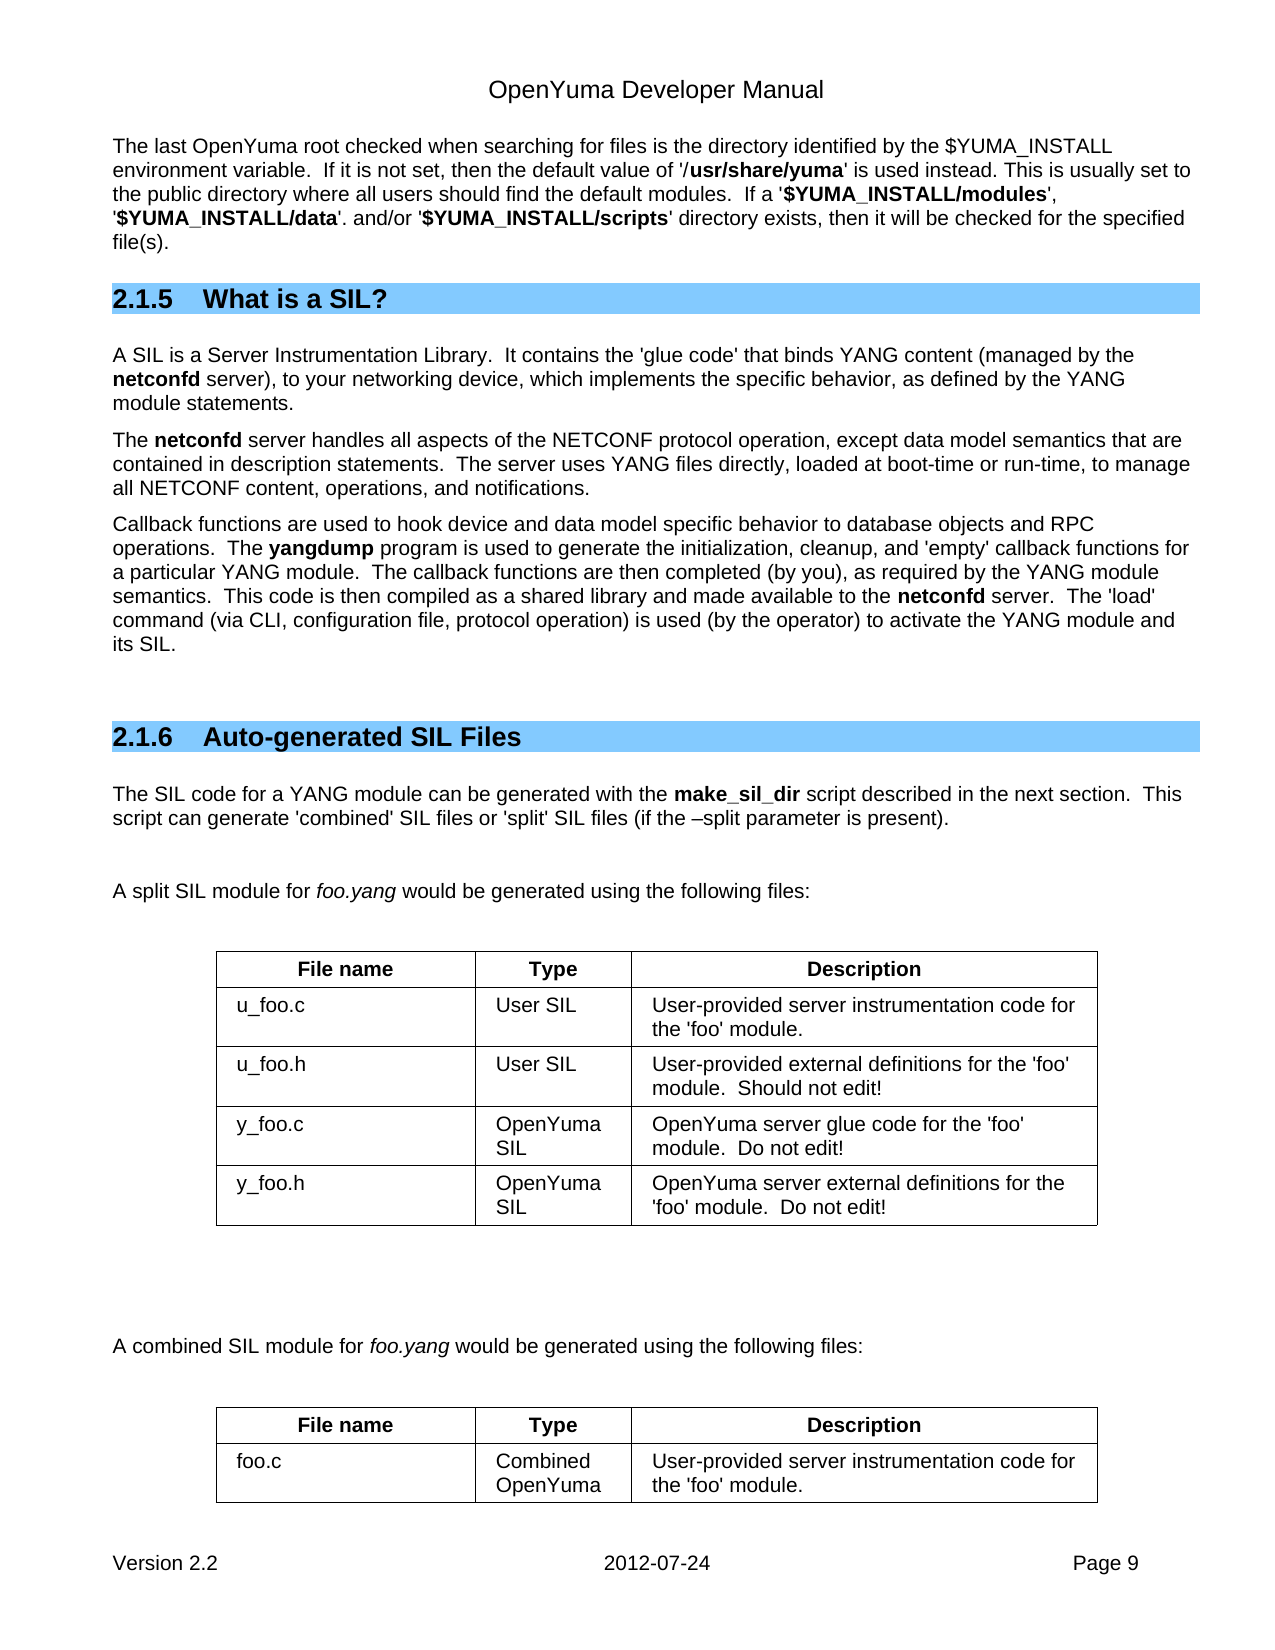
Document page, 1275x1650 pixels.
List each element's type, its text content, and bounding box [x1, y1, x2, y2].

table_header File name [217, 952, 475, 987]
text The netconfd server handles all aspects of the NETCONF protocol operation, except data model semantics that are contained in description statements. The server uses YANG files directly, loaded at boot-time or run-time, to manage all NETCONF content, operations, and notifications. [112, 427, 1200, 499]
table_header Description [632, 1408, 1097, 1443]
subtitle Auto-generated SIL Files [112, 721, 1200, 752]
text The last OpenYuma root checked when searching for files is the directory identified by the $YUMA_INSTALL environment variable. If it is not set, then the default value of '/usr/share/yuma' is used instead. This is usually set to the public directory where all users should find the default modules. If a '$YUMA_INSTALL/modules', '$YUMA_INSTALL/data'. and/or '$YUMA_INSTALL/scripts' directory exists, then it will be checked for the specified file(s). [112, 134, 1200, 253]
table_cell foo.c [217, 1444, 475, 1502]
table_cell Combined OpenYuma [476, 1444, 631, 1502]
table_cell User SIL [476, 988, 631, 1046]
table_cell u_foo.c [217, 988, 475, 1046]
table_cell u_foo.h [217, 1047, 475, 1106]
table_cell y_foo.c [217, 1107, 475, 1165]
text A split SIL module for foo.yang would be generated using the following files: [112, 878, 1200, 902]
table_cell User-provided external definitions for the 'foo' module. Should not edit! [632, 1047, 1097, 1106]
text Callback functions are used to hook device and data model specific behavior to database objects and RPC operations. The yangdump program is used to generate the initialization, cleanup, and 'empty' callback functions for a particular YANG module. The callback functions are then completed (by you), as required by the YANG module semantics. This code is then compiled as a shared library and made available to the netconfd server. The 'load' command (via CLI, configuration file, protocol operation) is used (by the operator) to activate the YANG module and its SIL. [112, 512, 1200, 656]
table_header File name [217, 1408, 475, 1443]
table_header Description [632, 952, 1097, 987]
table_cell User-provided server instrumentation code for the 'foo' module. [632, 988, 1097, 1046]
text A combined SIL module for foo.yang would be generated using the following files: [112, 1334, 1200, 1358]
table_header Type [476, 952, 631, 987]
table_header Type [476, 1408, 631, 1443]
table_cell OpenYuma server external definitions for the 'foo' module. Do not edit! [632, 1166, 1097, 1225]
table_cell User-provided server instrumentation code for the 'foo' module. [632, 1444, 1097, 1502]
table_cell User SIL [476, 1047, 631, 1106]
table_cell OpenYuma SIL [476, 1107, 631, 1165]
text A SIL is a Server Instrumentation Library. It contains the 'glue code' that binds YANG content (managed by the netconfd server), to your networking device, which implements the specific behavior, as defined by the YANG module statements. [112, 343, 1200, 415]
subtitle What is a SIL? [112, 283, 1200, 314]
text The SIL code for a YANG module can be generated with the make_sil_dir script described in the next section. This script can generate 'combined' SIL files or 'split' SIL files (if the –split parameter is present). [112, 782, 1200, 829]
table_cell OpenYuma server glue code for the 'foo' module. Do not edit! [632, 1107, 1097, 1165]
table_cell OpenYuma SIL [476, 1166, 631, 1225]
table_cell y_foo.h [217, 1166, 475, 1225]
